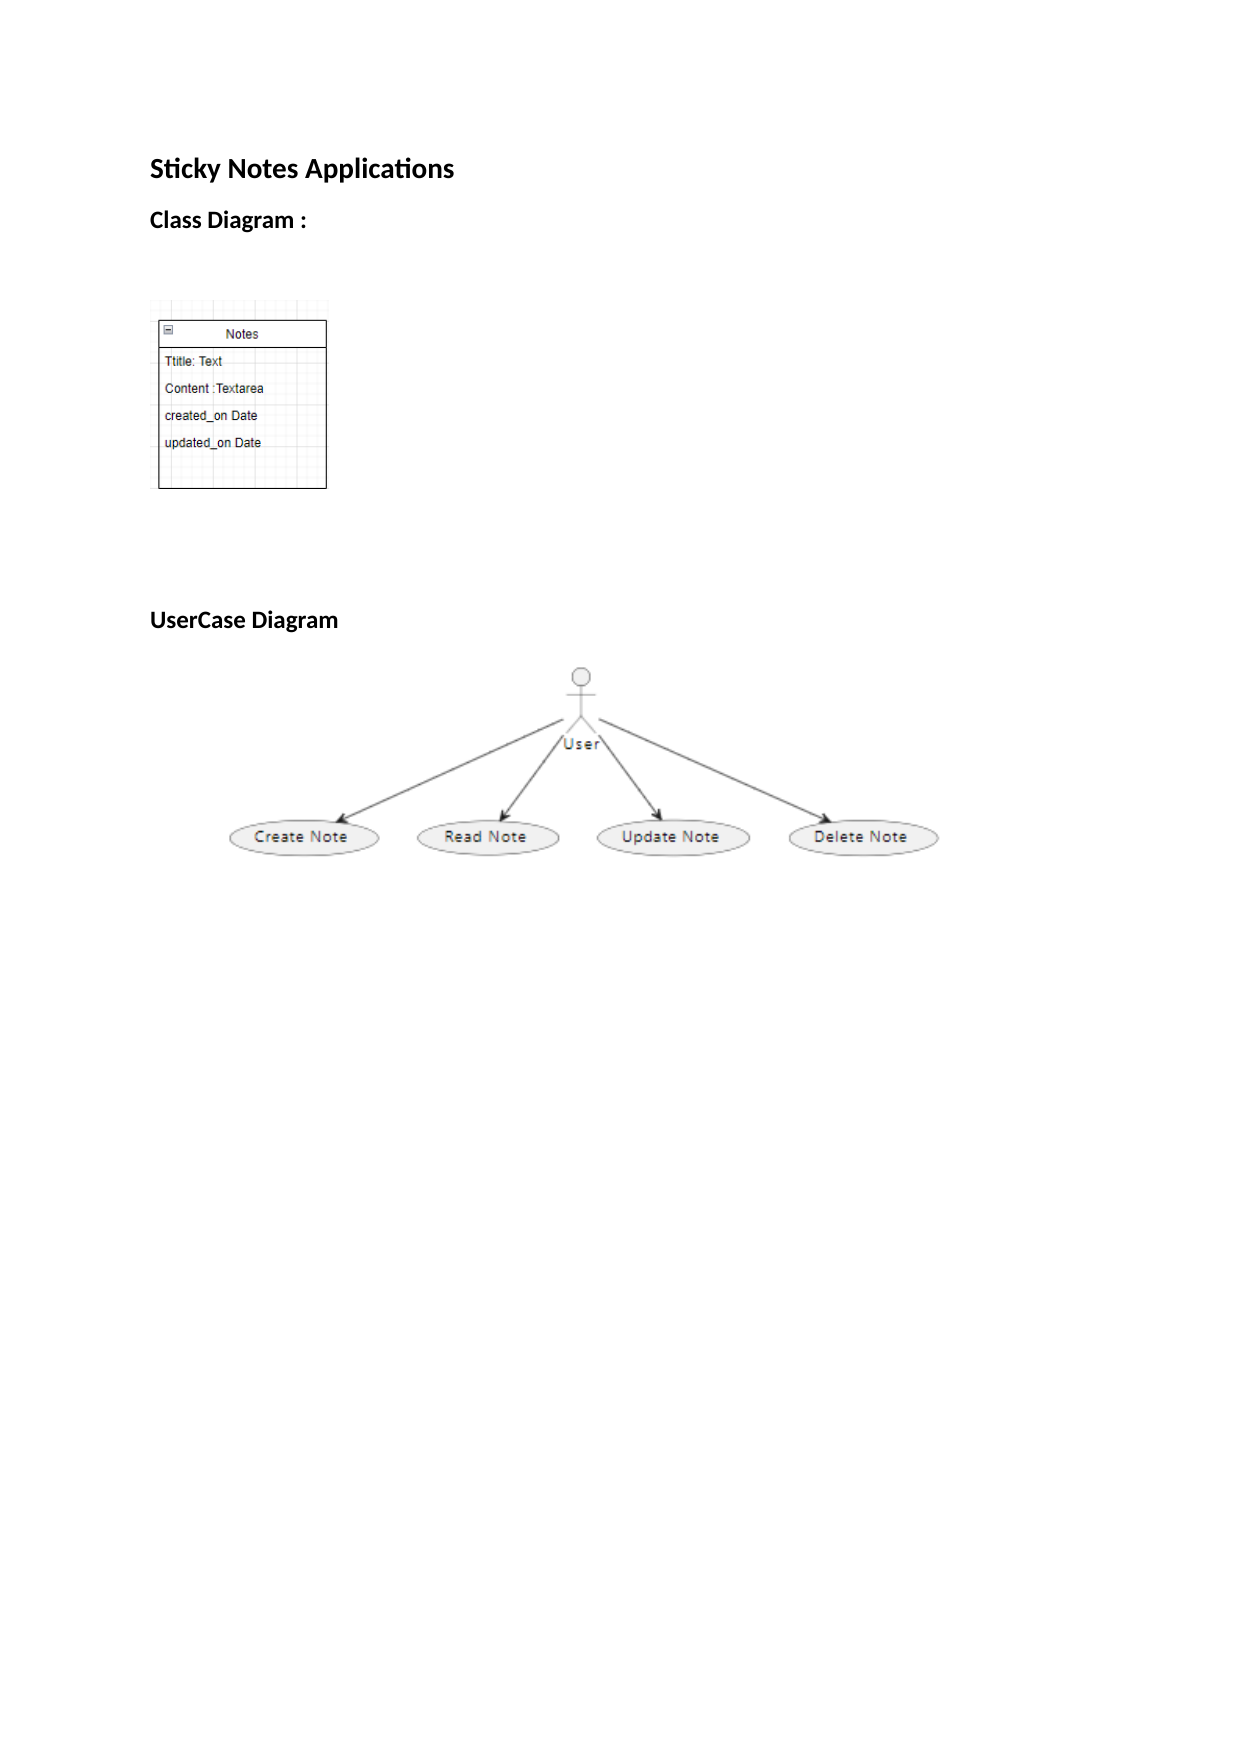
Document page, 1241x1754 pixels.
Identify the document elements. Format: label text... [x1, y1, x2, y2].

text UserCase Diagram [150, 604, 1090, 634]
text Class Diagram : [150, 205, 1090, 235]
text Sticky Notes Applications [150, 150, 1090, 186]
